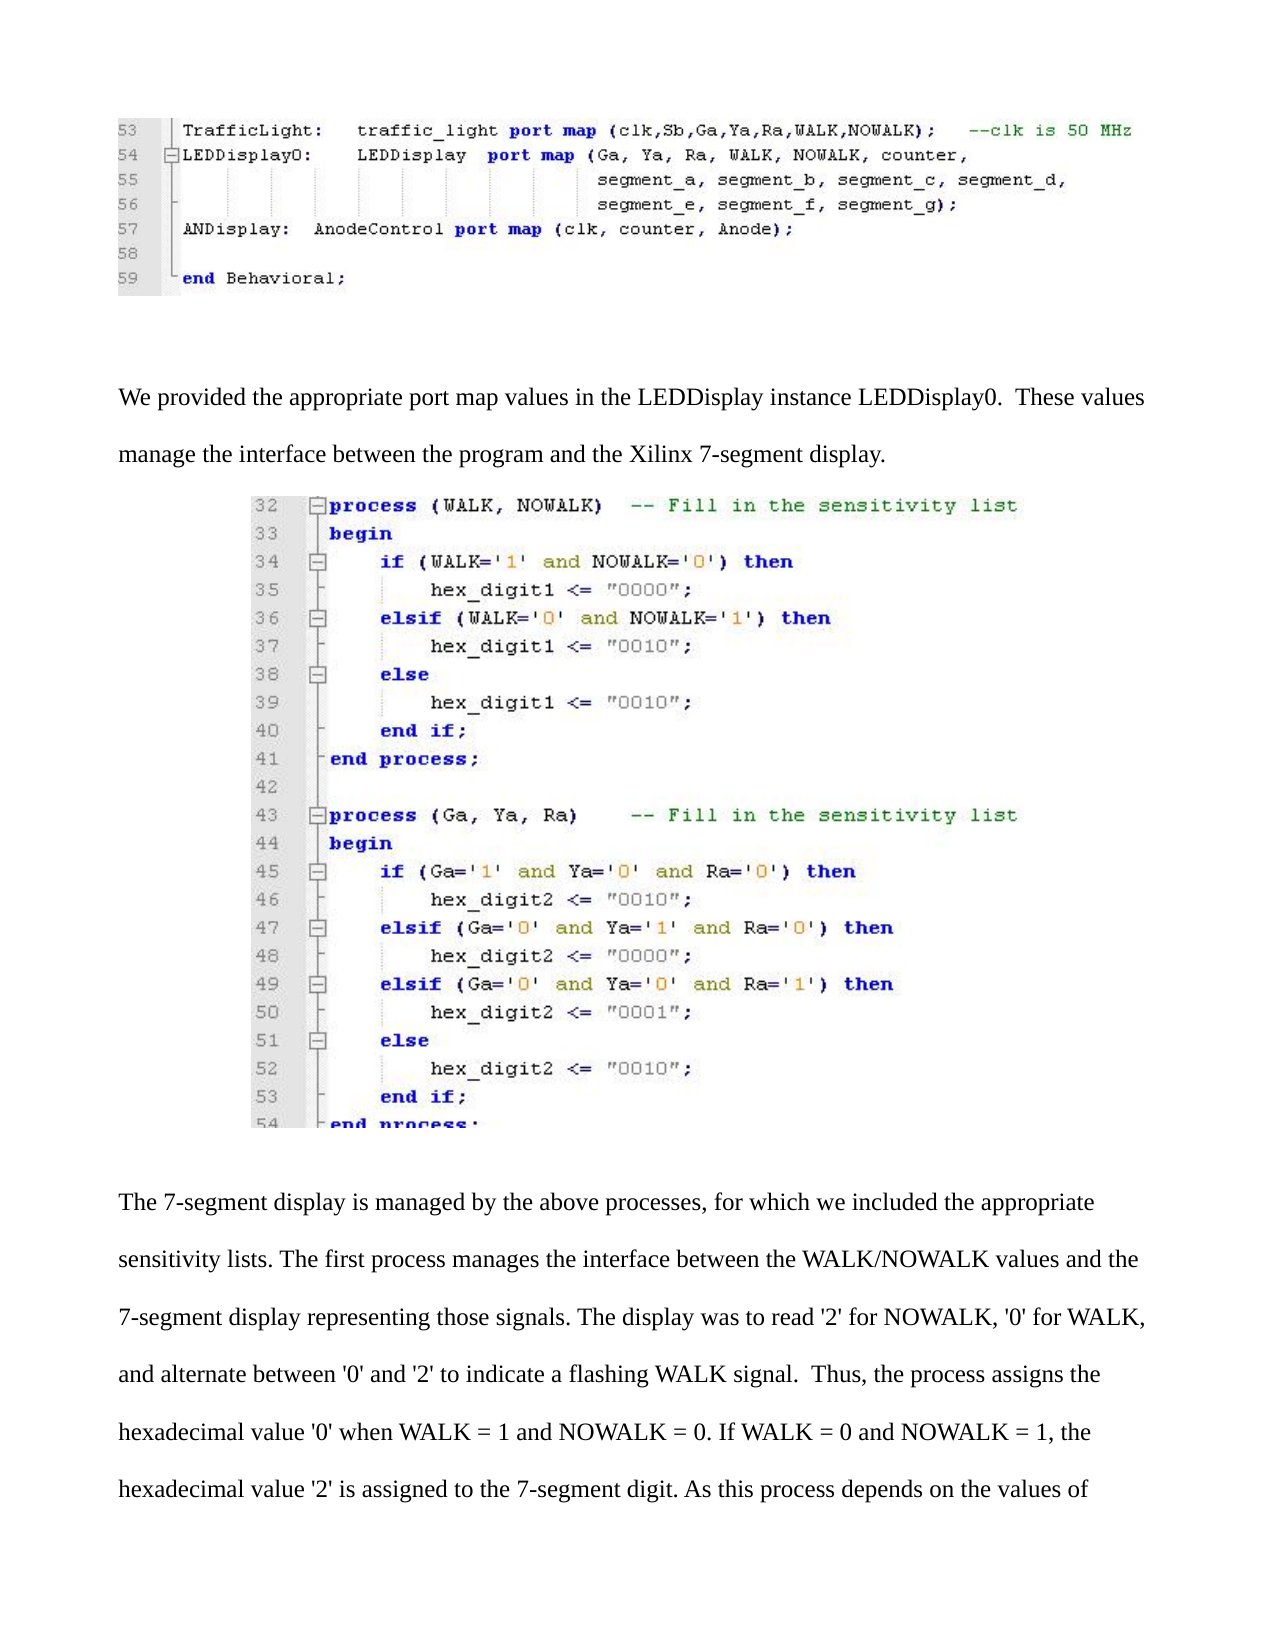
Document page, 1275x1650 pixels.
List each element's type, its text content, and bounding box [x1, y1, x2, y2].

text The 7-segment display is managed by the above processes, for which we included the appropriate sensitivity lists. The first process manages the interface between the WALK/NOWALK values and the 7-segment display representing those signals. The display was to read '2' for NOWALK, '0' for WALK, and alternate between '0' and '2' to indicate a flashing WALK signal. Thus, the process assigns the hexadecimal value '0' when WALK = 1 and NOWALK = 0. If WALK = 0 and NOWALK = 1, the hexadecimal value '2' is assigned to the 7-segment digit. As this process depends on the values of [118, 1187, 1157, 1503]
text We provided the appropriate port map values in the LEDDisplay instance LEDDisplay0. These values manage the interface between the program and the Xilinx 7-segment display. [118, 382, 1157, 468]
picture [250, 496, 1025, 1128]
picture [118, 118, 1157, 296]
